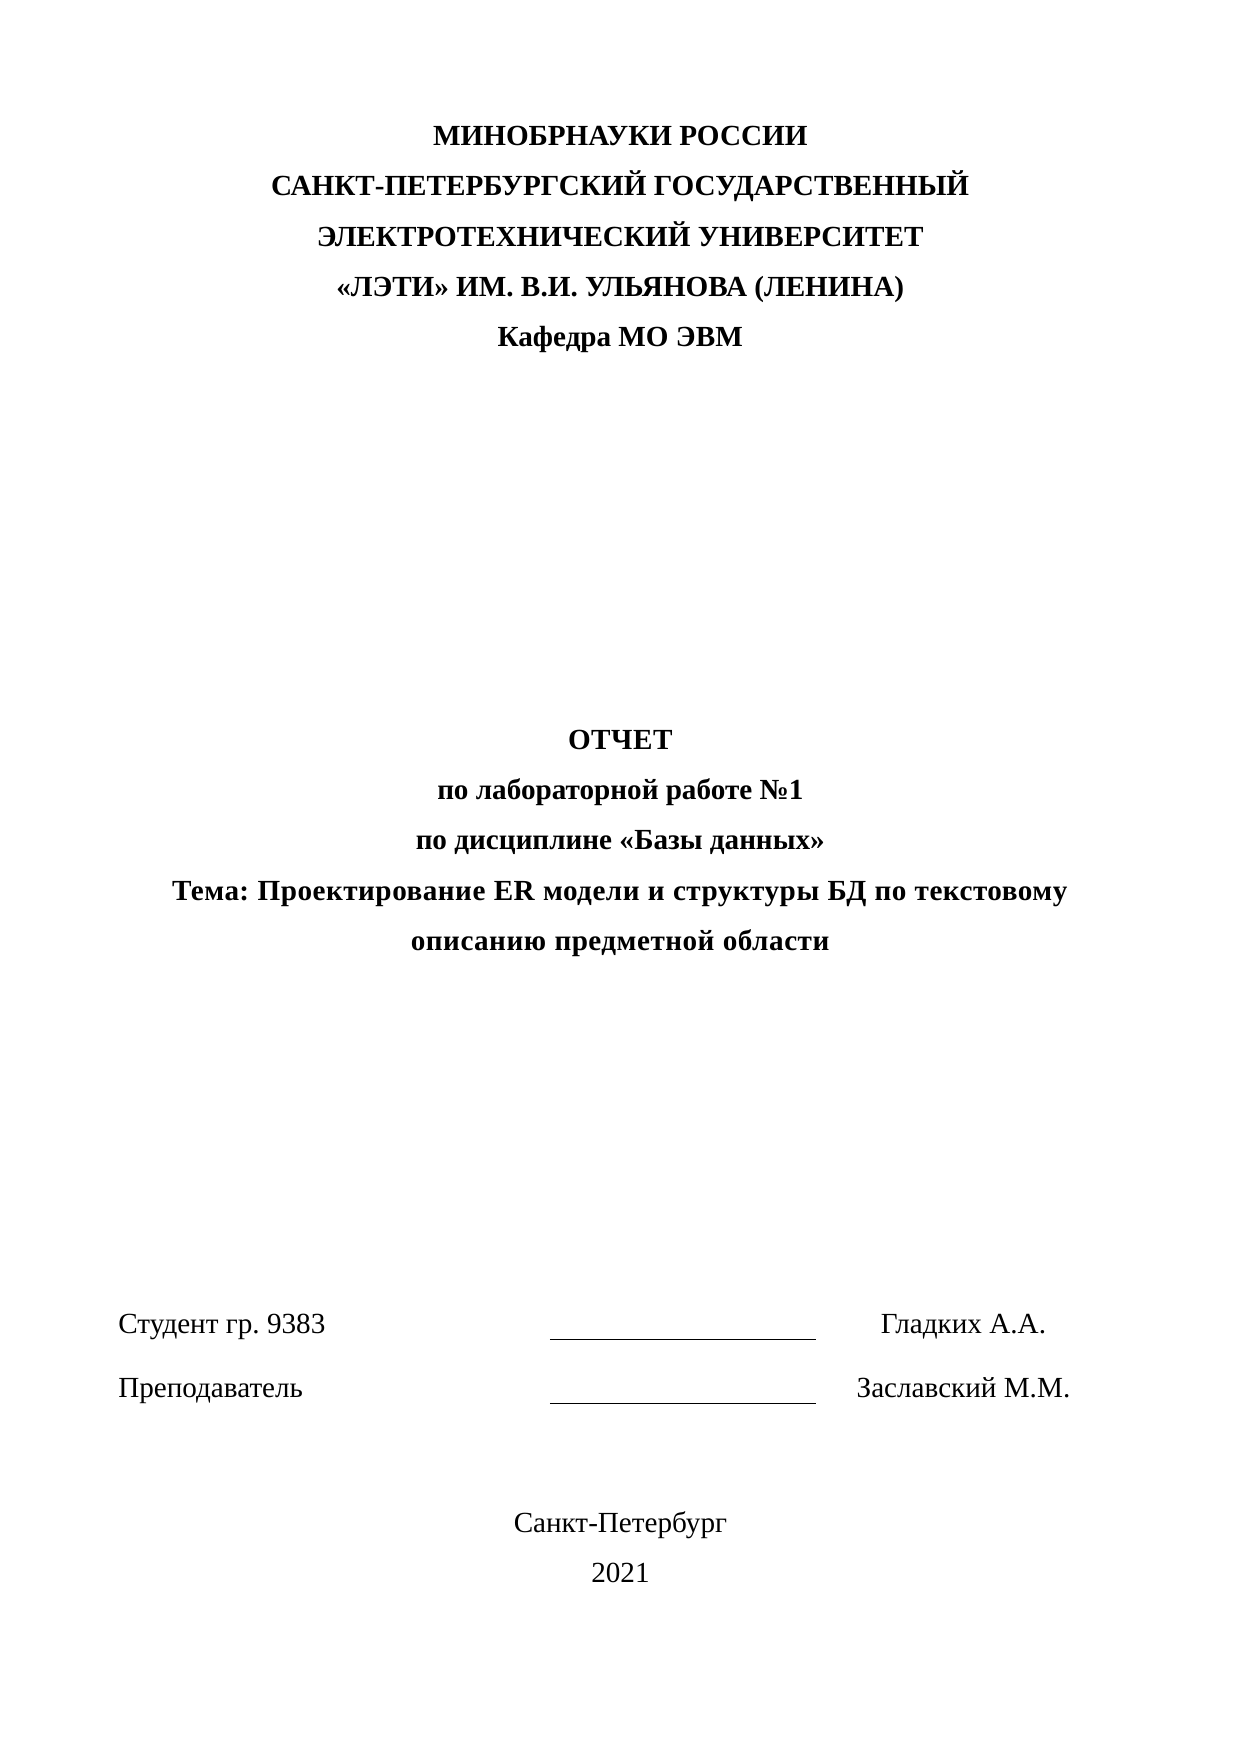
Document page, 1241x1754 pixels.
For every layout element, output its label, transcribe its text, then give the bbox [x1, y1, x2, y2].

text Санкт-Петербург [118, 1505, 1122, 1538]
text Тема: Проектирование ER модели и структуры БД по текстовому [118, 873, 1122, 906]
table_header Гладких А.А. [816, 1275, 1111, 1339]
text 2021 [118, 1555, 1122, 1589]
table_cell [550, 1340, 816, 1403]
table_cell Заславский М.М. [816, 1339, 1111, 1403]
table_header [550, 1275, 816, 1339]
text Кафедра МО ЭВМ [118, 319, 1122, 353]
text «ЛЭТИ» им. В.И. Ульянова (Ленина) [118, 269, 1122, 303]
text МИНОБРНАУКИ РОССИИ [118, 118, 1122, 152]
text описанию предметной области [118, 923, 1122, 957]
text по дисциплине «Базы данных» [118, 822, 1122, 856]
text по лабораторной работе №1 [118, 772, 1122, 806]
text Санкт-Петербургский государственный [118, 168, 1122, 202]
text электротехнический университет [118, 219, 1122, 252]
text отчет [118, 722, 1122, 755]
table_cell Преподаватель [107, 1339, 550, 1403]
table_header Студент гр. 9383 [107, 1275, 550, 1339]
